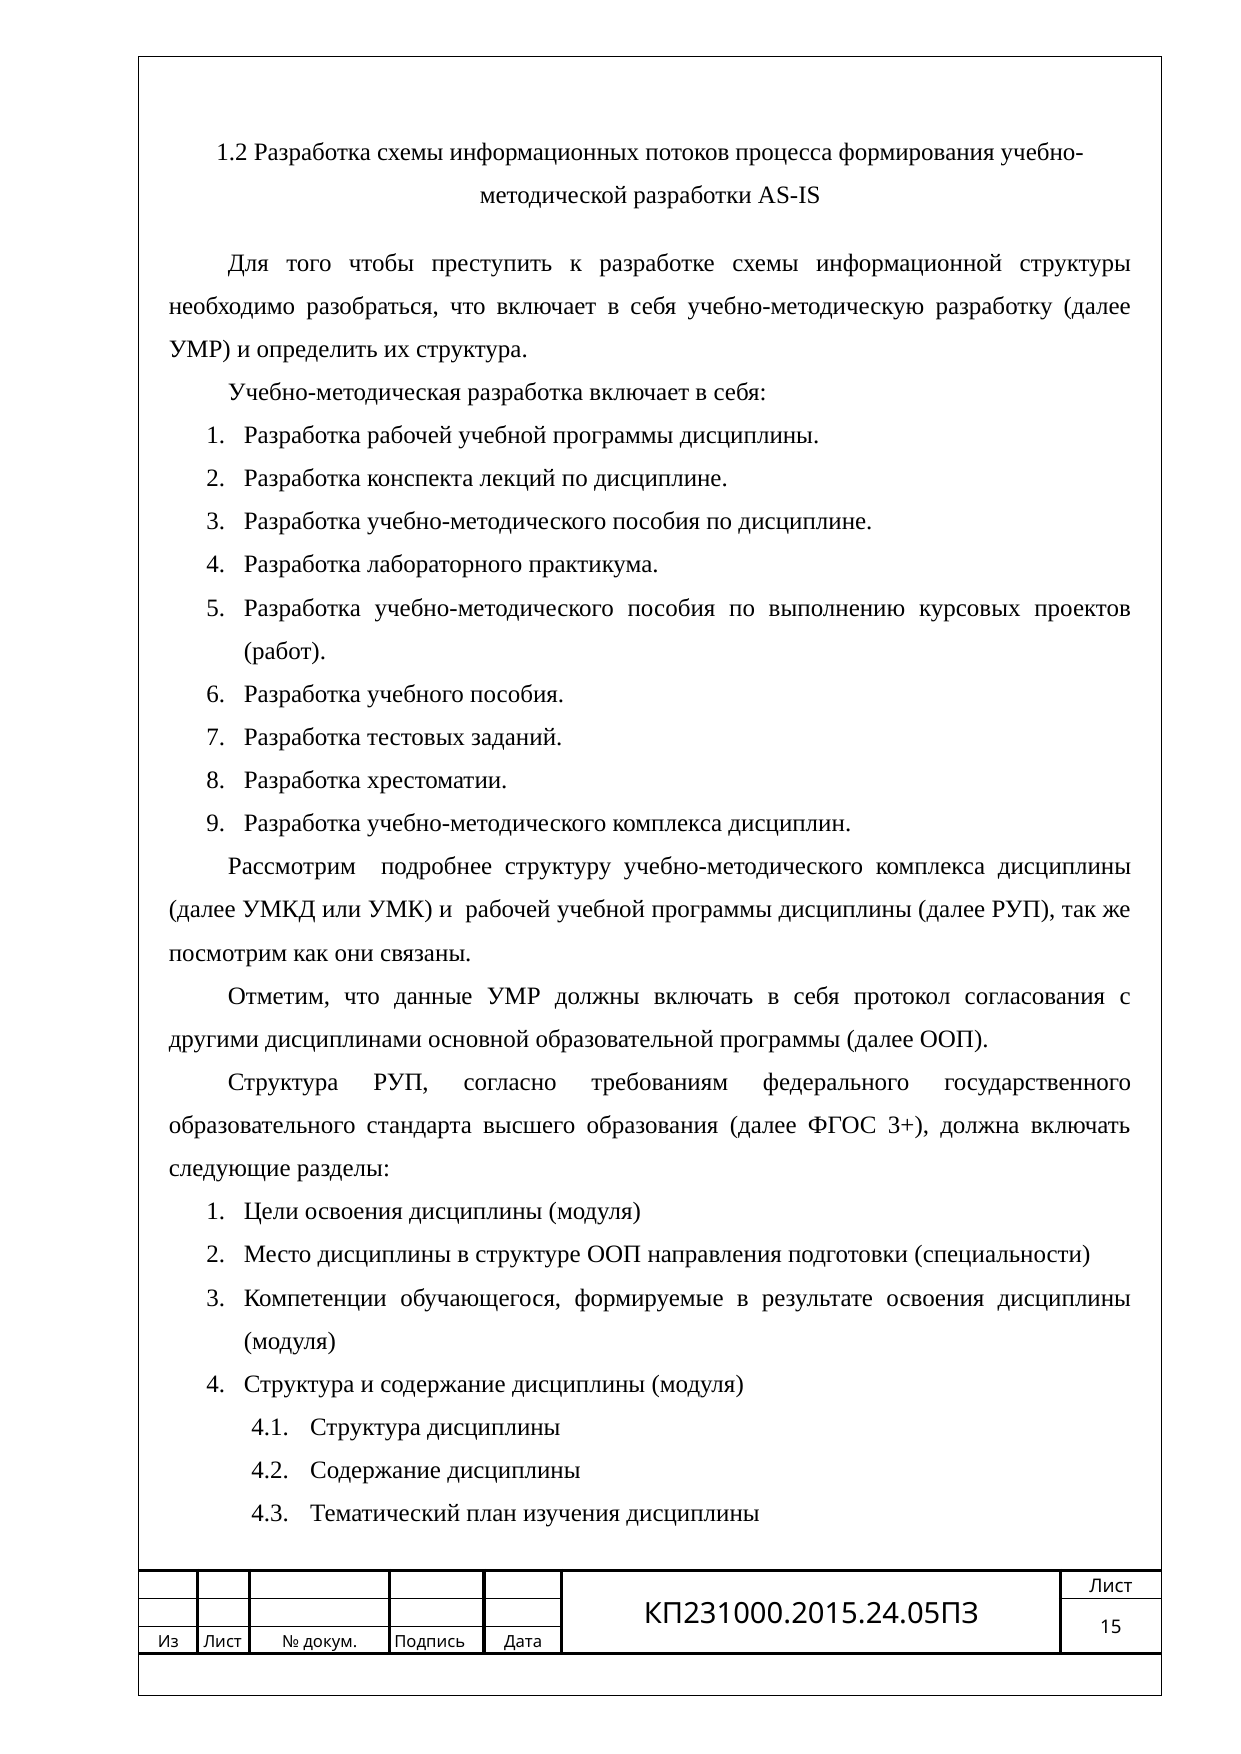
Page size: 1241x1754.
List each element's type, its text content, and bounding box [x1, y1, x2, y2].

text Для того чтобы преступить к разработке схемы информационной структуры необходимо разобраться, что включает в себя учебно-методическую разработку (далее УМР) и определить их структура. [168, 248, 1132, 363]
list Разработка лабораторного практикума. [206, 549, 1132, 578]
subtitle 1.2 Разработка схемы информационных потоков процесса формирования учебно-методической разработки AS-IS [168, 137, 1132, 208]
list Цели освоения дисциплины (модуля) [206, 1196, 1132, 1225]
list Разработка учебно-методического комплекса дисциплин. [206, 808, 1132, 837]
text Учебно-методическая разработка включает в себя: [168, 377, 1132, 406]
text Рассмотрим подробнее структуру учебно-методического комплекса дисциплины (далее УМКД или УМК) и рабочей учебной программы дисциплины (далее РУП), так же посмотрим как они связаны. [168, 851, 1132, 966]
list Разработка хрестоматии. [206, 765, 1132, 794]
text Структура РУП, согласно требованиям федерального государственного образовательного стандарта высшего образования (далее ФГОС 3+), должна включать следующие разделы: [168, 1067, 1132, 1182]
list Разработка рабочей учебной программы дисциплины. [206, 420, 1132, 449]
list Структура и содержание дисциплины (модуля) [206, 1369, 1132, 1398]
list Разработка тестовых заданий. [206, 722, 1132, 751]
text Отметим, что данные УМР должны включать в себя протокол согласования с другими дисциплинами основной образовательной программы (далее ООП). [168, 981, 1132, 1053]
list Разработка конспекта лекций по дисциплине. [206, 463, 1132, 492]
list Тематический план изучения дисциплины [251, 1498, 1132, 1527]
list Разработка учебного пособия. [206, 679, 1132, 708]
list Структура дисциплины [251, 1412, 1132, 1441]
list Компетенции обучающегося, формируемые в результате освоения дисциплины (модуля) [206, 1283, 1132, 1354]
list Разработка учебно-методического пособия по выполнению курсовых проектов (работ). [206, 593, 1132, 664]
list Содержание дисциплины [251, 1455, 1132, 1484]
list Место дисциплины в структуре ООП направления подготовки (специальности) [206, 1239, 1132, 1268]
list Разработка учебно-методического пособия по дисциплине. [206, 506, 1132, 535]
